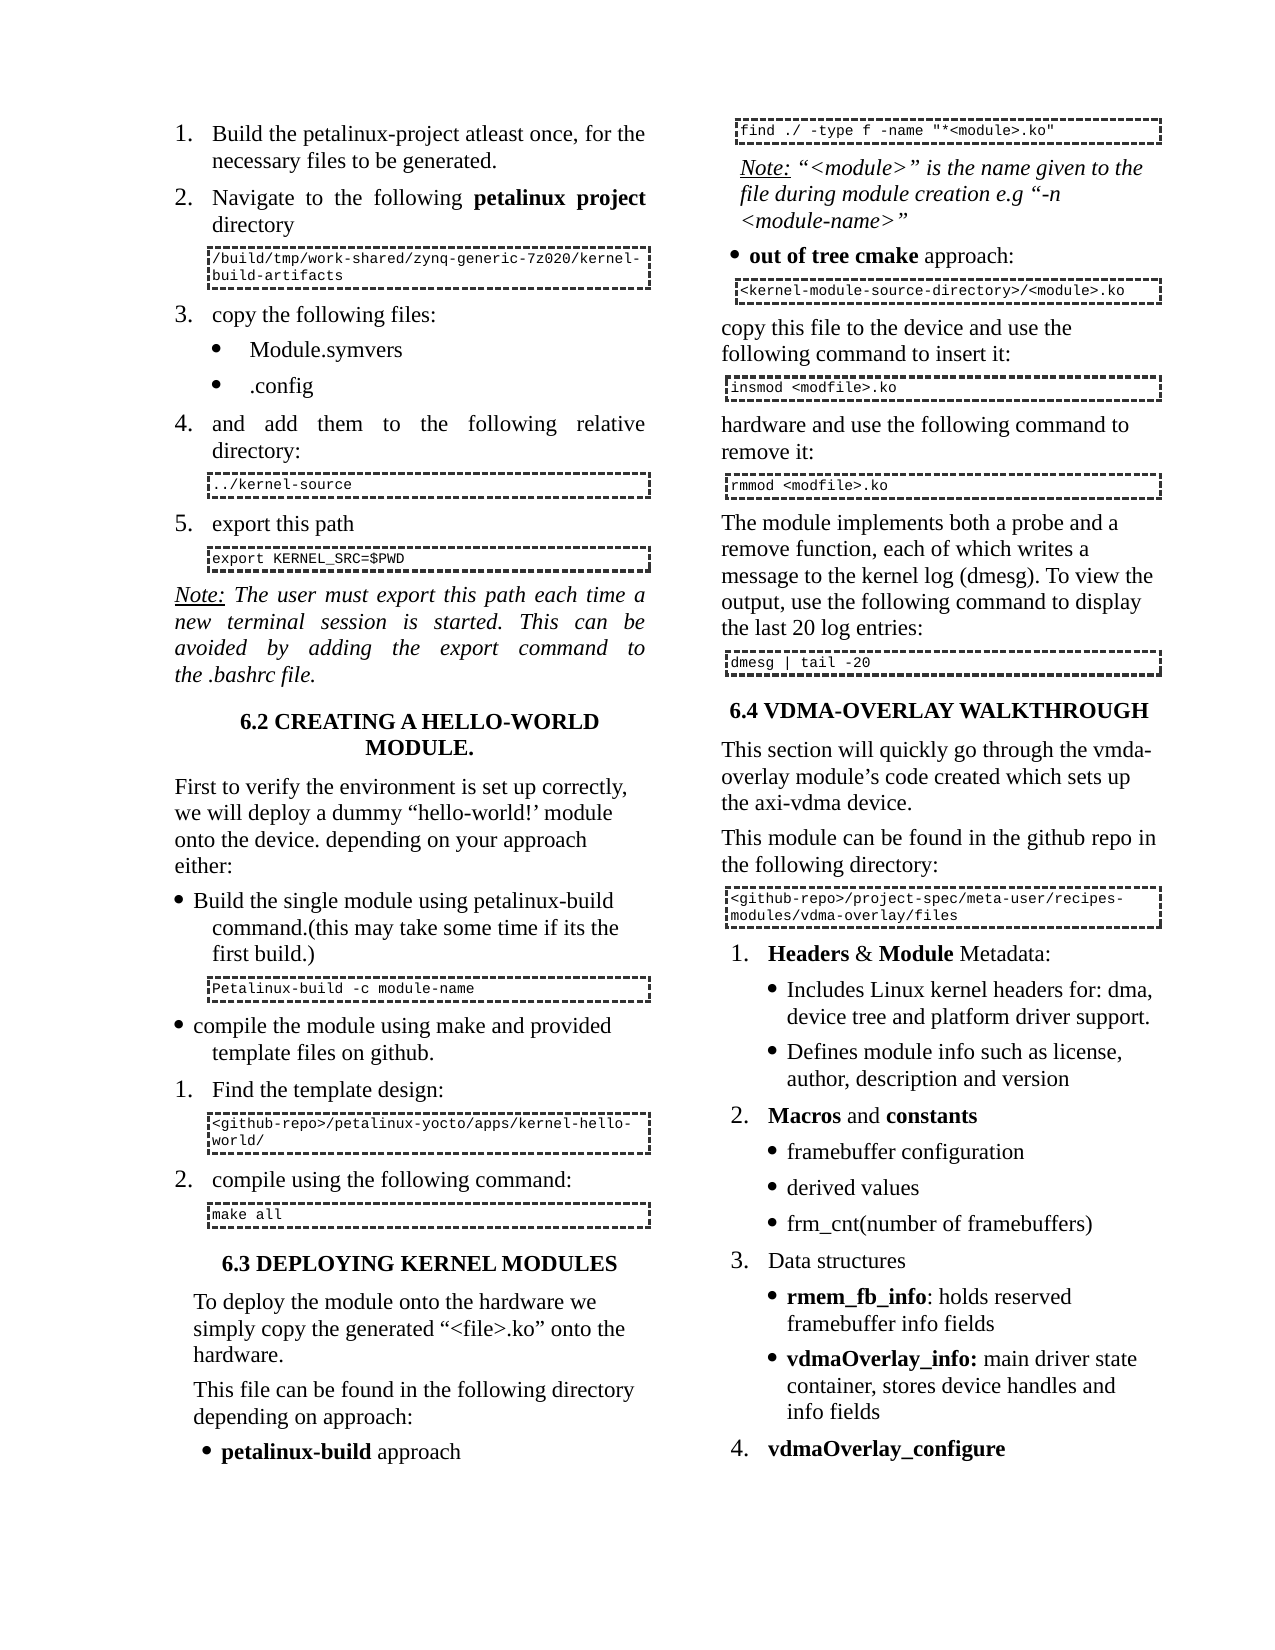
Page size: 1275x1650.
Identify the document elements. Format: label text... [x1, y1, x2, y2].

list out of tree cmake approach: [730, 242, 1157, 269]
list Macros and constants [730, 1100, 1157, 1129]
list copy this file to the device and use the following command to insert it: [683, 314, 1157, 366]
list To deploy the module onto the hardware we simply copy the generated “<file>.ko” onto the hardware. [156, 1288, 646, 1367]
list Note: “<module>” is the name given to the file during module creation e.g “-n <module-name>” [702, 154, 1157, 233]
list compile using the following command: [174, 1164, 646, 1193]
text <github-repo>/project-spec/meta-user/recipes-modules/vdma-overlay/files [725, 886, 1162, 929]
list Includes Linux kernel headers for: dma, device tree and platform driver support. [768, 976, 1157, 1029]
list petalinux-build approach [202, 1438, 646, 1465]
list This module can be found in the github repo in the following directory: [683, 824, 1157, 877]
text dmesg | tail -20 [725, 650, 1162, 677]
list First to verify the environment is set up correctly, we will deploy a dummy “hello-world!’ module onto the device. depending on your approach either: [174, 773, 646, 878]
list compile the module using make and provided template files on github. [174, 1012, 646, 1065]
text make all [207, 1202, 646, 1229]
list .config [212, 372, 646, 399]
list vdmaOverlay_info: main driver state container, stores device handles and info fields [768, 1345, 1157, 1424]
list Note: The user must export this path each time a new terminal session is started. This can be avoided by adding the export command to the .bashrc file. [137, 582, 646, 687]
text rmmod <modfile>.ko [725, 473, 1162, 500]
list This section will quickly go through the vmda-overlay module’s code created which sets up the axi-vdma device. [683, 736, 1157, 815]
list The module implements both a probe and a remove function, each of which writes a message to the kernel log (dmesg). To view the output, use the following command to display the last 20 log entries: [683, 509, 1157, 641]
list Headers & Module Metadata: [730, 938, 1157, 967]
list and add them to the following relative directory: [174, 408, 646, 463]
list Defines module info such as license, author, description and version [768, 1038, 1157, 1091]
list frm_cnt(number of framebuffers) [768, 1209, 1157, 1236]
list Module.symvers [212, 336, 646, 363]
subtitle 6.3 DEPLOYING KERNEL MODULES [156, 1249, 646, 1276]
list Build the petalinux-project atleast once, for the necessary files to be generated. [174, 118, 646, 173]
text export KERNEL_SRC=$PWD [207, 546, 646, 573]
list Navigate to the following petalinux project directory [174, 182, 646, 237]
list Find the template design: [174, 1074, 646, 1103]
subtitle 6.4 VDMA-OVERLAY WALKTHROUGH [683, 697, 1157, 724]
list Build the single module using petalinux-build command.(this may take some time if its the first build.) [174, 887, 646, 967]
list derived values [768, 1174, 1157, 1201]
text find ./ -type f -name "*<module>.ko" [734, 118, 1162, 145]
list hardware and use the following command to remove it: [683, 411, 1157, 464]
list copy the following files: [174, 299, 646, 327]
text <kernel-module-source-directory>/<module>.ko [734, 278, 1162, 305]
list This file can be found in the following directory depending on approach: [156, 1376, 646, 1429]
list framebuffer configuration [768, 1138, 1157, 1165]
text Petalinux-build -c module-name [207, 976, 646, 1003]
list rmem_fb_info: holds reserved framebuffer info fields [768, 1283, 1157, 1336]
text <github-repo>/petalinux-yocto/apps/kernel-hello-world/ [207, 1112, 646, 1155]
text /build/tmp/work-shared/zynq-generic-7z020/kernel-build-artifacts [207, 246, 646, 290]
text insmod <modfile>.ko [725, 375, 1162, 402]
list Data structures [730, 1245, 1157, 1274]
list export this path [174, 508, 646, 537]
text ../kernel-source [207, 472, 646, 499]
subtitle 6.2 CREATING A HELLO-WORLD MODULE. [156, 708, 646, 761]
list vdmaOverlay_configure [730, 1433, 1157, 1462]
